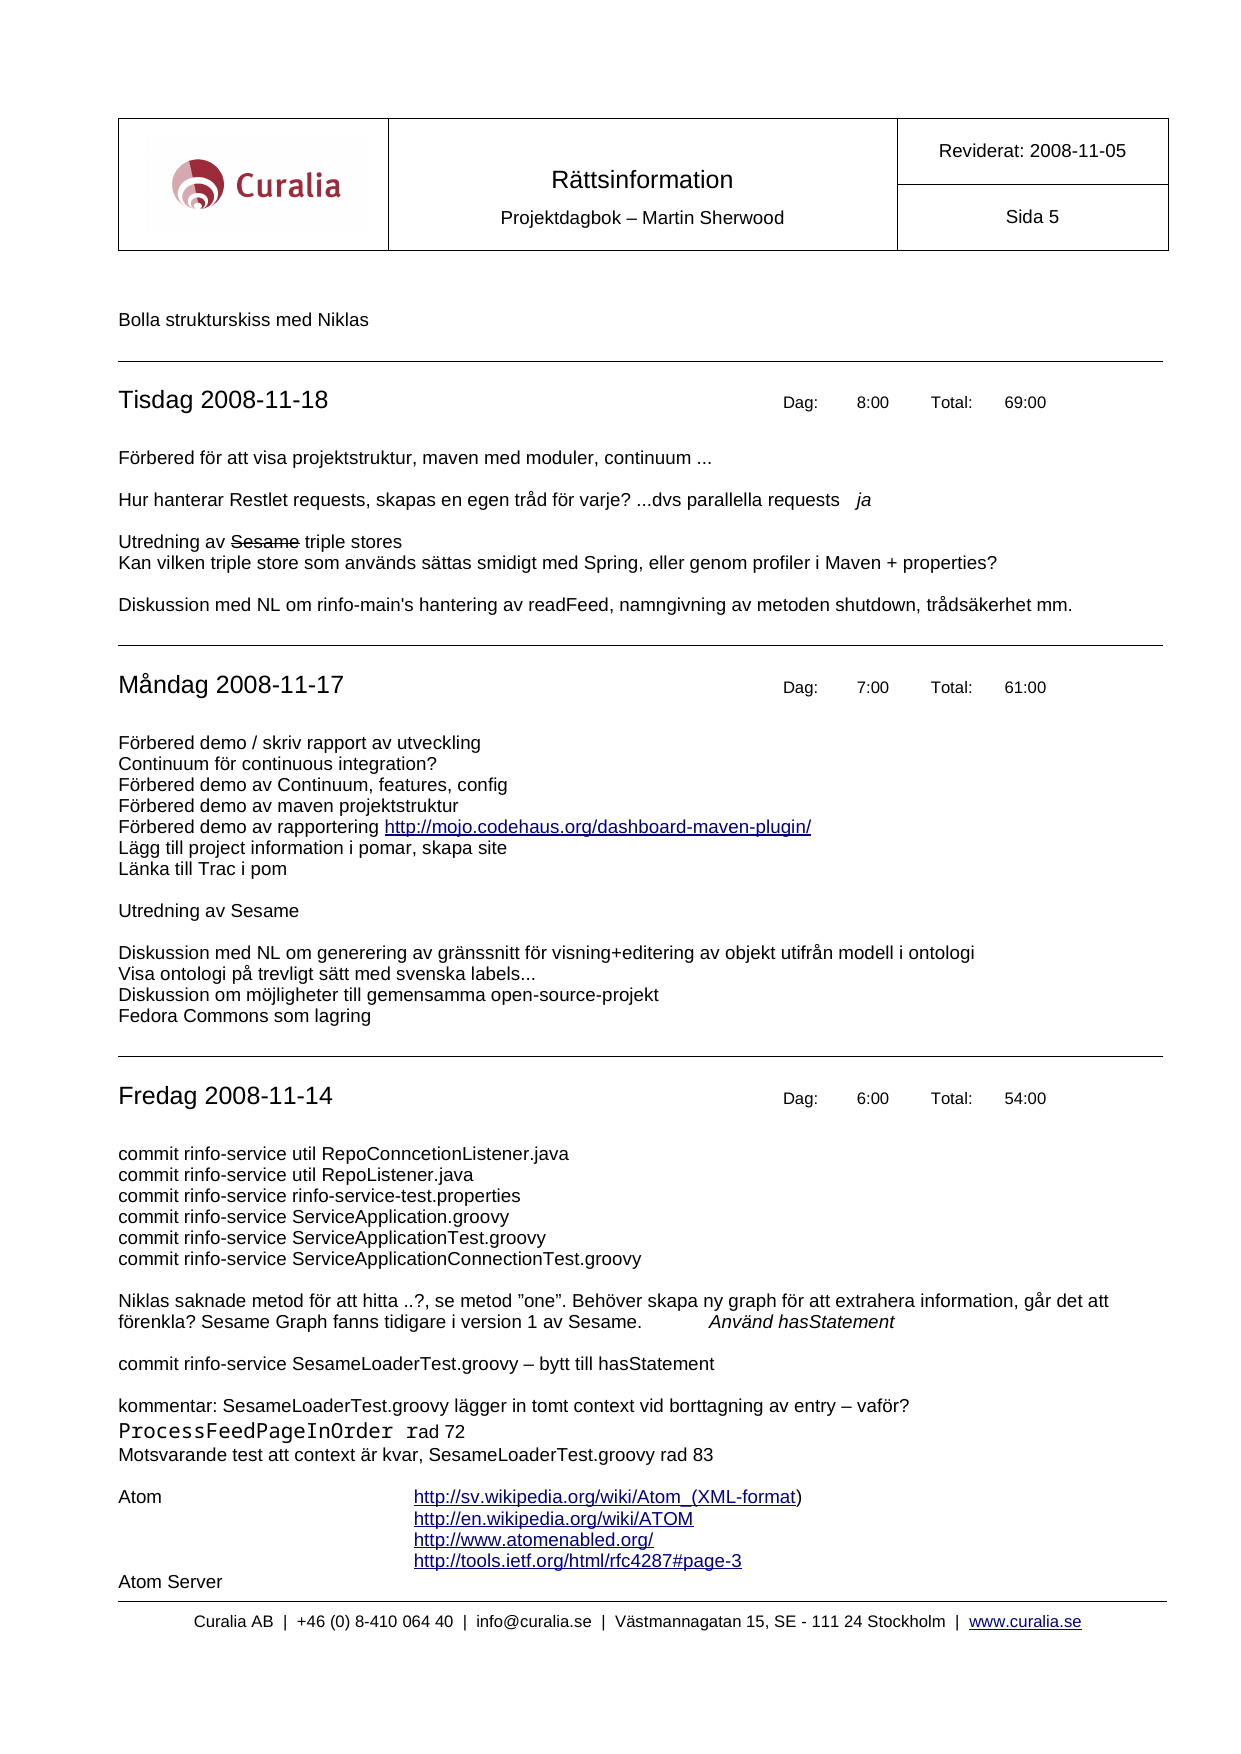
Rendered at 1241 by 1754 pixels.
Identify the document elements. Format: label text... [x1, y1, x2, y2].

subtitle Måndag 2008-11-17 Dag: 7:00 Total: 61:00 [118, 671, 1163, 698]
text Bolla strukturskiss med Niklas [118, 310, 1163, 331]
text Motsvarande test att context är kvar, SesameLoaderTest.groovy rad 83 [118, 1445, 1163, 1466]
text Förbered för att visa projektstruktur, maven med moduler, continuum ... [118, 447, 1163, 468]
text Förbered demo av maven projektstruktur [118, 795, 1163, 816]
text kommentar: SesameLoaderTest.groovy lägger in tomt context vid borttagning av entry – vaför? [118, 1396, 1163, 1417]
text commit rinfo-service ServiceApplication.groovy [118, 1206, 1163, 1227]
text Diskussion med NL om rinfo-main's hantering av readFeed, namngivning av metoden shutdown, trådsäkerhet mm. [118, 594, 1163, 616]
text http://en.wikipedia.org/wiki/ATOM [118, 1508, 1163, 1529]
subtitle Tisdag 2008-11-18 Dag: 8:00 Total: 69:00 [118, 386, 1163, 414]
text ProcessFeedPageInOrder rad 72 [118, 1417, 1163, 1445]
text Hur hanterar Restlet requests, skapas en egen tråd för varje? ...dvs parallella requests ja [118, 489, 1163, 510]
text Förbered demo av rapportering http://mojo.codehaus.org/dashboard-maven-plugin/ [118, 816, 1163, 837]
subtitle Fredag 2008-11-14 Dag: 6:00 Total: 54:00 [118, 1082, 1163, 1109]
text Förbered demo av Continuum, features, config [118, 774, 1163, 795]
text Utredning av Sesame triple stores [118, 531, 1163, 552]
text commit rinfo-service ServiceApplicationConnectionTest.groovy [118, 1248, 1163, 1269]
text Förbered demo / skriv rapport av utveckling [118, 732, 1163, 753]
text commit rinfo-service rinfo-service-test.properties [118, 1185, 1163, 1206]
text Lägg till project information i pomar, skapa site [118, 837, 1163, 858]
text commit rinfo-service ServiceApplicationTest.groovy [118, 1227, 1163, 1248]
text Utredning av Sesame [118, 900, 1163, 921]
text Kan vilken triple store som används sättas smidigt med Spring, eller genom profiler i Maven + properties? [118, 552, 1163, 573]
text Niklas saknade metod för att hitta ..?, se metod ”one”. Behöver skapa ny graph för att extrahera information, går det att förenkla? Sesame Graph fanns tidigare i version 1 av Sesame. Använd hasStatement [118, 1290, 1163, 1332]
text commit rinfo-service util RepoConncetionListener.java [118, 1143, 1163, 1164]
picture [146, 134, 367, 235]
text Diskussion med NL om generering av gränssnitt för visning+editering av objekt utifrån modell i ontologi [118, 942, 1163, 963]
text Diskussion om möjligheter till gemensamma open-source-projekt [118, 984, 1163, 1006]
text Länka till Trac i pom [118, 858, 1163, 879]
text Visa ontologi på trevligt sätt med svenska labels... [118, 963, 1163, 984]
text http://www.atomenabled.org/ [118, 1529, 1163, 1550]
text Atom Server [118, 1571, 1163, 1592]
text Atom http://sv.wikipedia.org/wiki/Atom_(XML-format) [118, 1487, 1163, 1508]
text commit rinfo-service util RepoListener.java [118, 1164, 1163, 1185]
text http://tools.ietf.org/html/rfc4287#page-3 [118, 1550, 1163, 1571]
text Continuum för continuous integration? [118, 753, 1163, 774]
text Fedora Commons som lagring [118, 1006, 1163, 1027]
text commit rinfo-service SesameLoaderTest.groovy – bytt till hasStatement [118, 1353, 1163, 1374]
